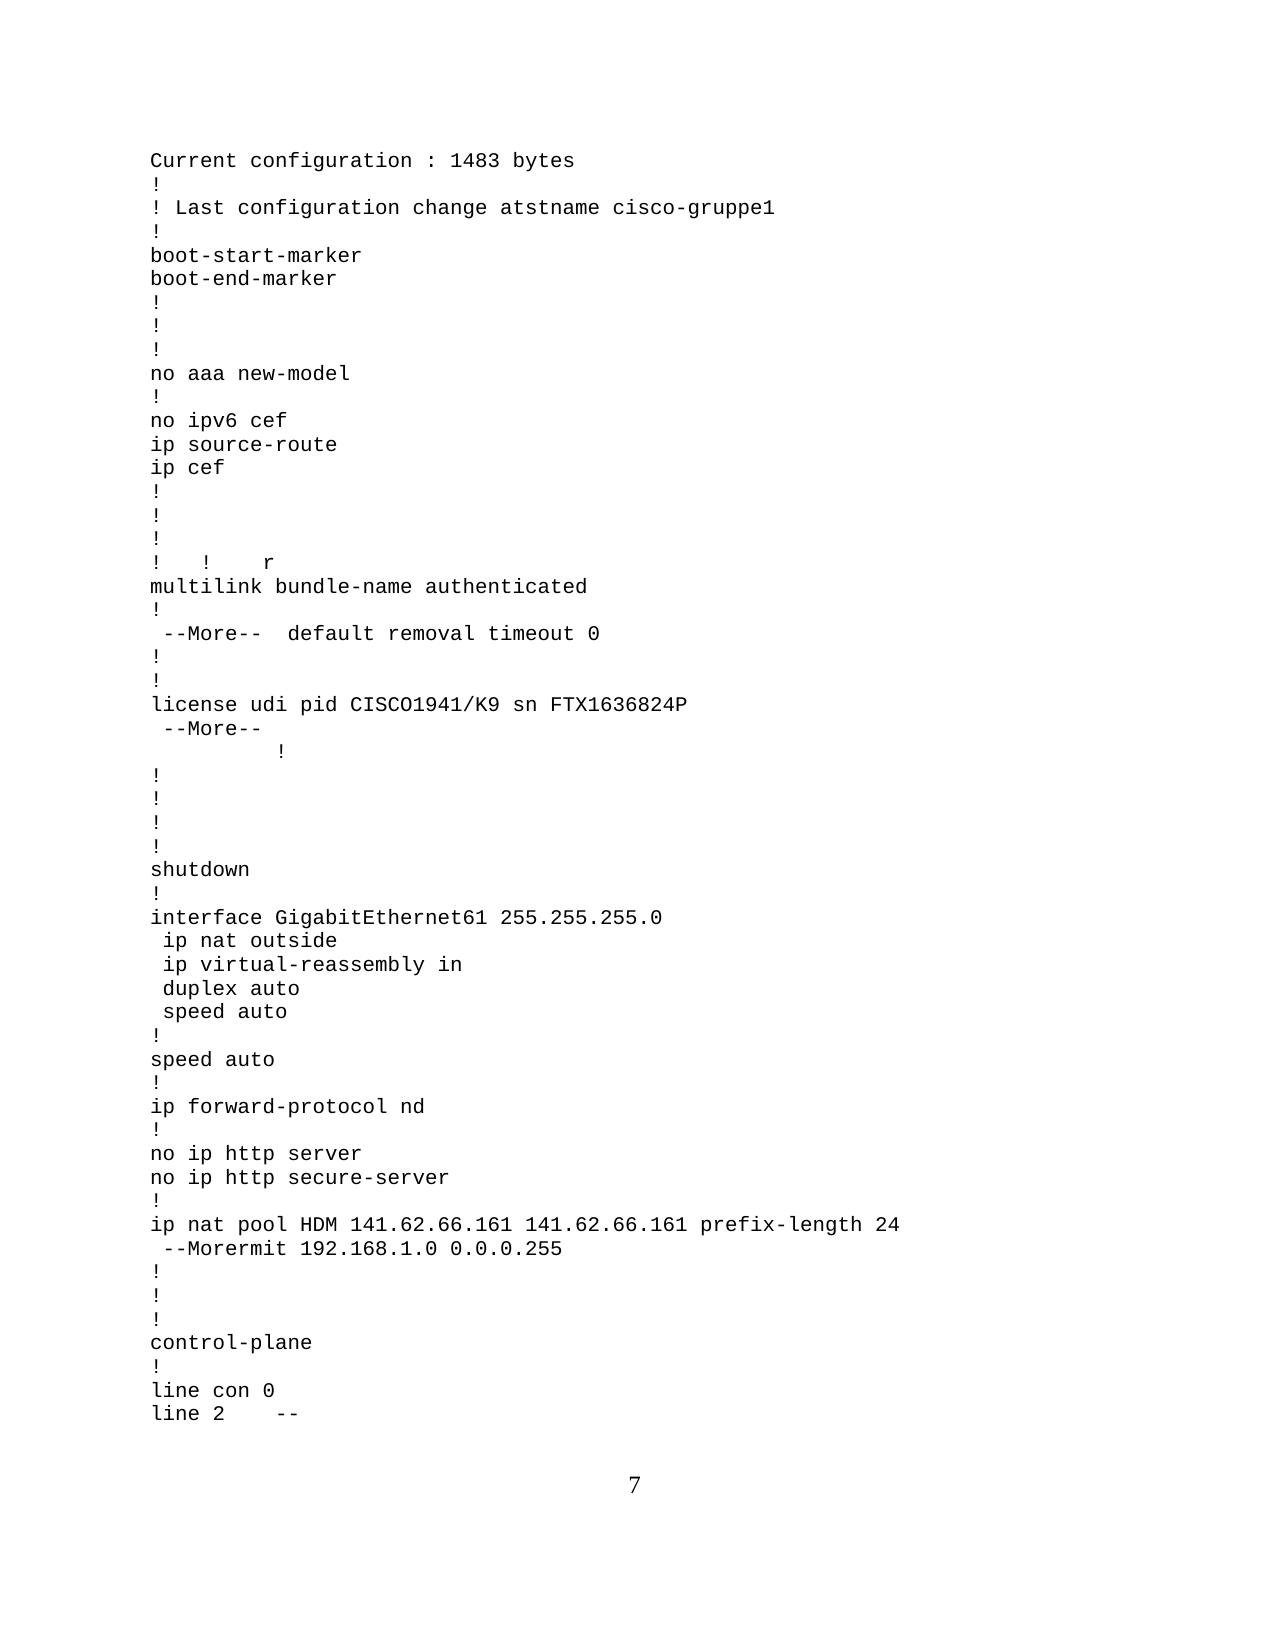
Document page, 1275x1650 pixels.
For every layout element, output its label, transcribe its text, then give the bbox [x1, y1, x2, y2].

text ip nat pool HDM 141.62.66.161 141.62.66.161 prefix-length 24 [150, 1214, 1125, 1238]
text no ip http server [150, 1143, 1125, 1167]
text ! ! ! r [150, 528, 1125, 576]
text interface GigabitEthernet61 255.255.255.0 [150, 907, 1125, 930]
text ! [150, 1119, 1125, 1143]
text control-plane ! [150, 1332, 1125, 1379]
text ! [150, 741, 1125, 765]
text no ip http secure-server [150, 1167, 1125, 1190]
text ! [150, 505, 1125, 528]
text ! [150, 221, 1125, 244]
text ! [150, 1261, 1125, 1285]
text line con 0 line 2 -- [150, 1379, 1125, 1427]
text multilink bundle-name authenticated [150, 576, 1125, 599]
text ! [150, 1285, 1125, 1309]
text boot-start-marker [150, 244, 1125, 268]
text ! [150, 599, 1125, 623]
text ! [150, 883, 1125, 907]
text ! [150, 481, 1125, 505]
text ip cef [150, 457, 1125, 481]
text ! [150, 765, 1125, 788]
text ! [150, 1190, 1125, 1214]
text ! [150, 339, 1125, 363]
text ! [150, 1309, 1125, 1332]
text ! [150, 670, 1125, 694]
text ! [150, 174, 1125, 197]
text ip virtual-reassembly in [150, 954, 1125, 978]
text ! [150, 386, 1125, 410]
text Current configuration : 1483 bytes [150, 150, 1125, 174]
text ! [150, 292, 1125, 316]
text --More-- default removal timeout 0 [150, 623, 1125, 647]
text ip source-route [150, 434, 1125, 457]
text --More-- [150, 717, 1125, 741]
text ! [150, 316, 1125, 339]
text ip nat outside [150, 930, 1125, 954]
text ! [150, 812, 1125, 836]
text ! speed auto [150, 1025, 1125, 1072]
text no ipv6 cef [150, 410, 1125, 434]
text license udi pid CISCO1941/K9 sn FTX1636824P [150, 694, 1125, 717]
text duplex auto [150, 978, 1125, 1001]
text speed auto [150, 1001, 1125, 1025]
text ip forward-protocol nd [150, 1096, 1125, 1119]
text ! [150, 788, 1125, 812]
text ! shutdown [150, 836, 1125, 883]
text --Morermit 192.168.1.0 0.0.0.255 [150, 1238, 1125, 1261]
text no aaa new-model [150, 363, 1125, 386]
text boot-end-marker [150, 268, 1125, 292]
text ! [150, 647, 1125, 670]
text ! Last configuration change atstname cisco-gruppe1 [150, 197, 1125, 221]
text ! [150, 1072, 1125, 1096]
